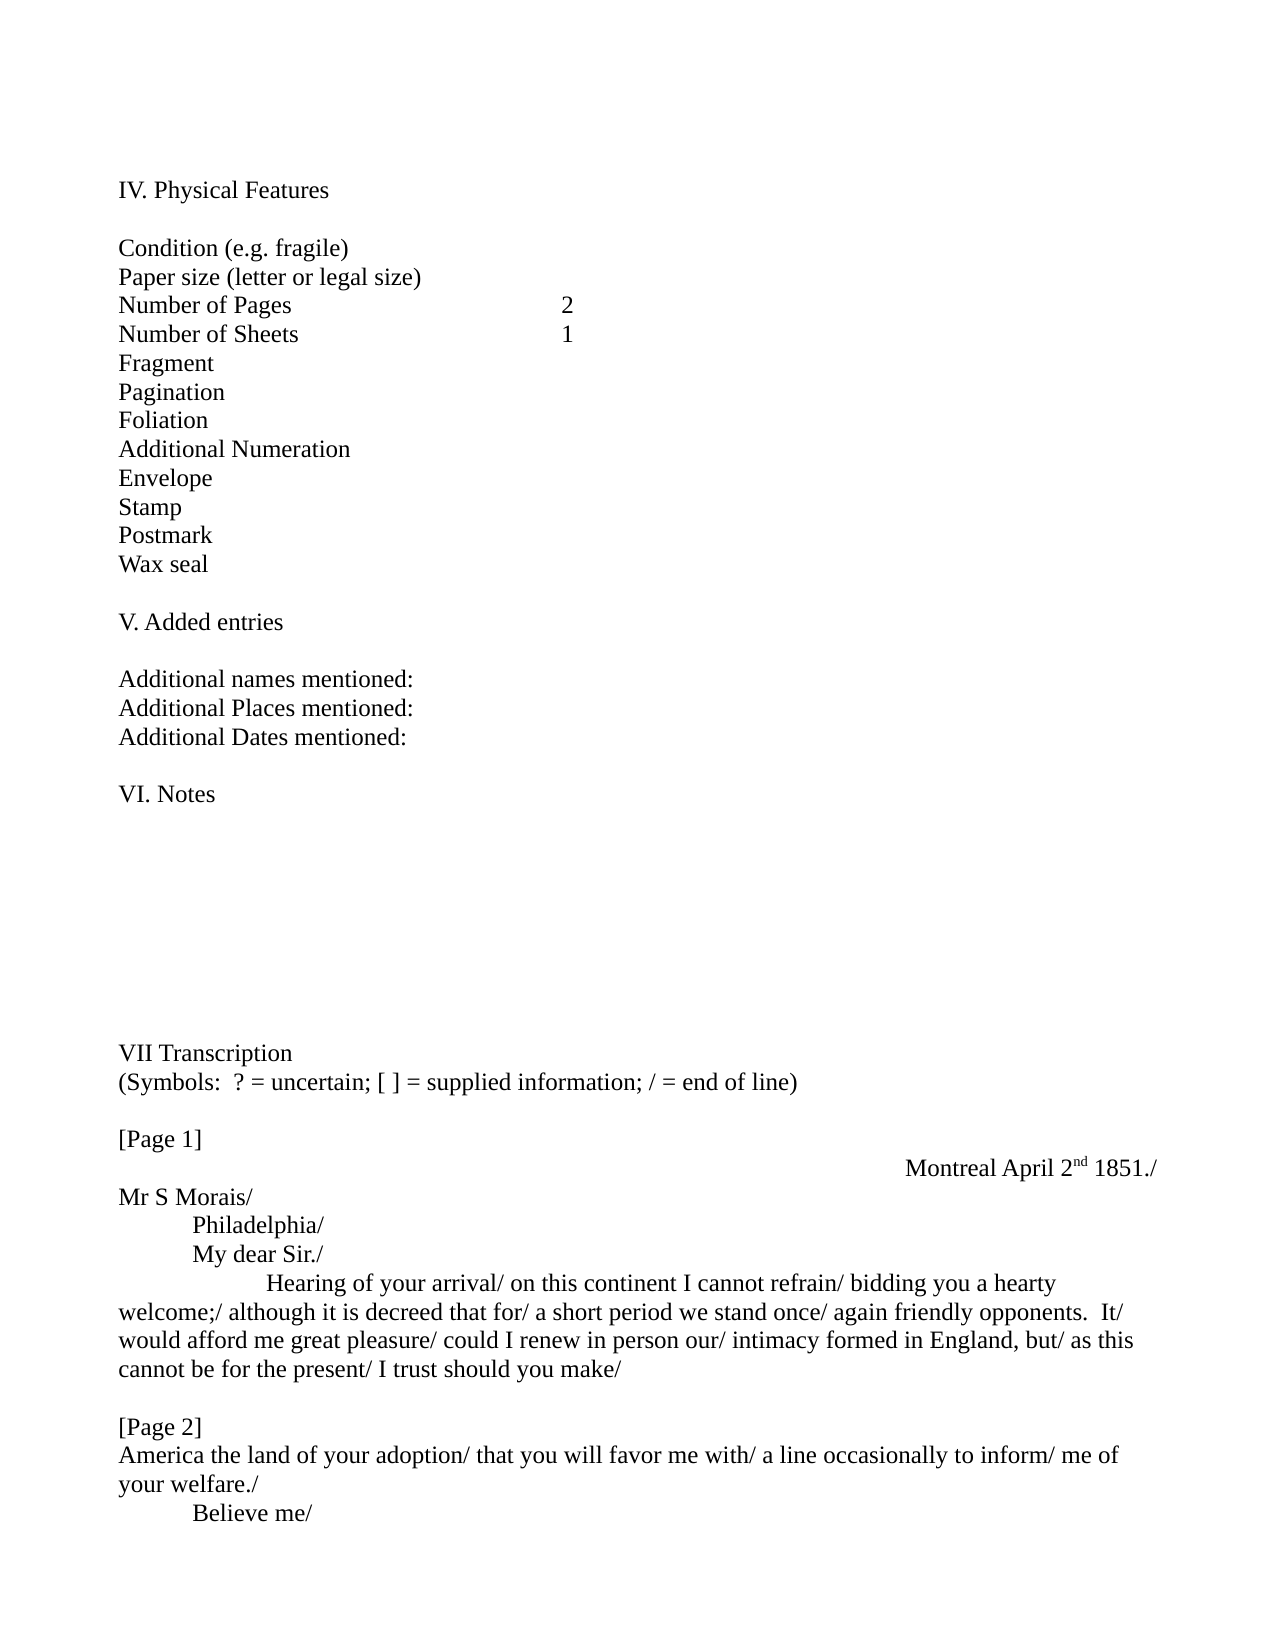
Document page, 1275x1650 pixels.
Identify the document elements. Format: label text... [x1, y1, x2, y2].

text Foliation [118, 406, 1157, 434]
text VI. Notes [118, 779, 1157, 808]
text Wax seal [118, 549, 1157, 578]
text Postmark [118, 521, 1157, 549]
text Fragment [118, 348, 1157, 377]
text Condition (e.g. fragile) [118, 233, 1157, 262]
text [Page 1] [118, 1124, 1157, 1153]
text Additional names mentioned: [118, 664, 1157, 693]
text Additional Places mentioned: [118, 693, 1157, 722]
text IV. Physical Features [118, 176, 1157, 204]
text Believe me/ [118, 1498, 1157, 1527]
text Additional Dates mentioned: [118, 722, 1157, 751]
text VII Transcription [118, 1038, 1157, 1067]
text Hearing of your arrival/ on this continent I cannot refrain/ bidding you a hearty welcome;/ although it is decreed that for/ a short period we stand once/ again friendly opponents. It/ would afford me great pleasure/ could I renew in person our/ intimacy formed in England, but/ as this cannot be for the present/ I trust should you make/ [118, 1268, 1157, 1383]
text (Symbols: ? = uncertain; [ ] = supplied information; / = end of line) [118, 1067, 1157, 1096]
text Paper size (letter or legal size) [118, 262, 1157, 291]
text Additional Numeration [118, 434, 1157, 463]
text Envelope [118, 463, 1157, 492]
text My dear Sir./ [118, 1239, 1157, 1268]
text Pagination [118, 377, 1157, 406]
text Stamp [118, 492, 1157, 521]
text Number of Sheets 1 [118, 319, 1157, 348]
text [Page 2] [118, 1412, 1157, 1441]
text Philadelphia/ [118, 1211, 1157, 1239]
text America the land of your adoption/ that you will favor me with/ a line occasionally to inform/ me of your welfare./ [118, 1441, 1157, 1498]
text V. Added entries [118, 607, 1157, 636]
text Number of Pages 2 [118, 291, 1157, 319]
text Montreal April 2nd 1851./ [118, 1153, 1157, 1182]
text Mr S Morais/ [118, 1182, 1157, 1211]
